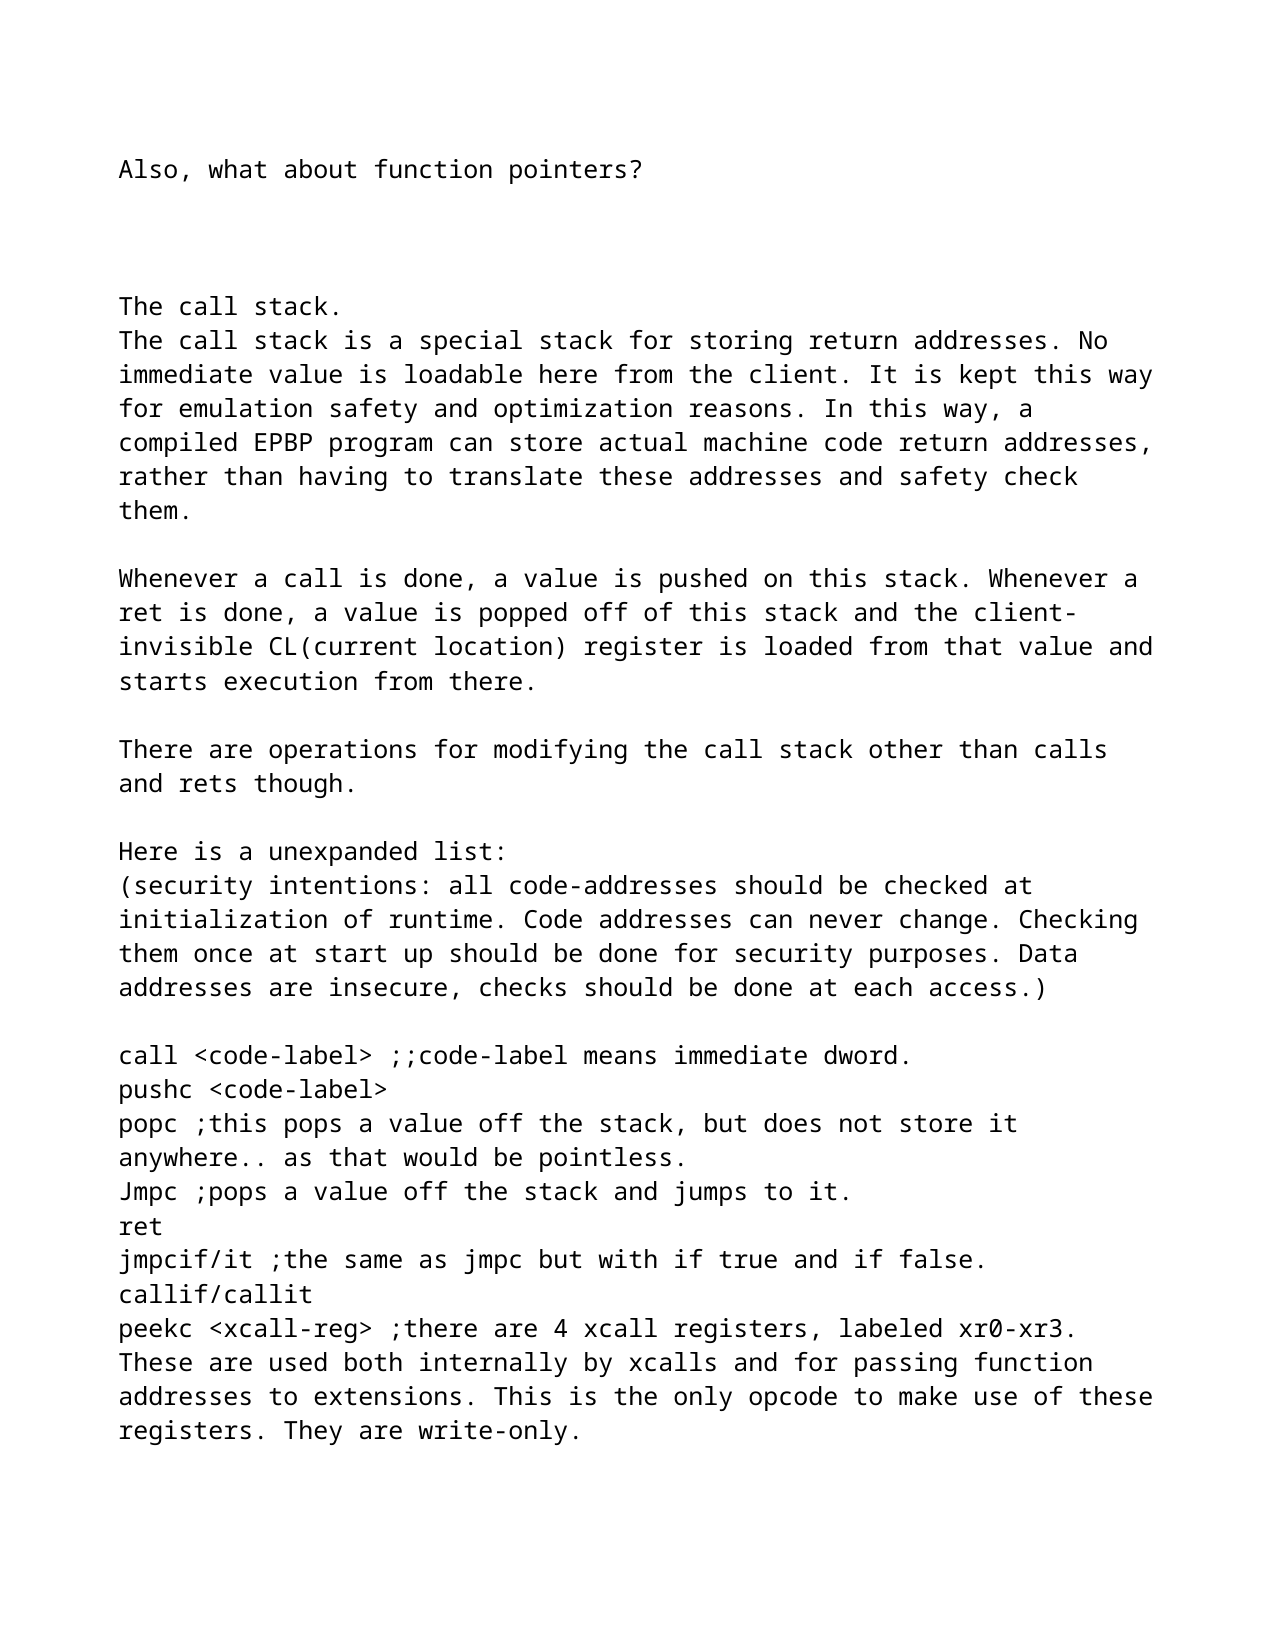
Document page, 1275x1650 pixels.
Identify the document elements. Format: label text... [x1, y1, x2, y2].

text Also, what about function pointers? [118, 152, 1157, 186]
text popc ;this pops a value off the stack, but does not store it anywhere.. as that would be pointless. [118, 1106, 1157, 1174]
text pushc <code-label> [118, 1072, 1157, 1106]
text ret [118, 1208, 1157, 1242]
text jmpcif/it ;the same as jmpc but with if true and if false. [118, 1242, 1157, 1276]
text There are operations for modifying the call stack other than calls and rets though. [118, 731, 1157, 799]
text call <code-label> ;;code-label means immediate dword. [118, 1038, 1157, 1072]
text (security intentions: all code-addresses should be checked at initialization of runtime. Code addresses can never change. Checking them once at start up should be done for security purposes. Data addresses are insecure, checks should be done at each access.) [118, 867, 1157, 1004]
text callif/callit [118, 1276, 1157, 1310]
text Whenever a call is done, a value is pushed on this stack. Whenever a ret is done, a value is popped off of this stack and the client-invisible CL(current location) register is loaded from that value and starts execution from there. [118, 561, 1157, 697]
text peekc <xcall-reg> ;there are 4 xcall registers, labeled xr0-xr3. These are used both internally by xcalls and for passing function addresses to extensions. This is the only opcode to make use of these registers. They are write-only. [118, 1310, 1157, 1447]
text The call stack. [118, 288, 1157, 322]
text Here is a unexpanded list: [118, 833, 1157, 867]
text Jmpc ;pops a value off the stack and jumps to it. [118, 1174, 1157, 1208]
text The call stack is a special stack for storing return addresses. No immediate value is loadable here from the client. It is kept this way for emulation safety and optimization reasons. In this way, a compiled EPBP program can store actual machine code return addresses, rather than having to translate these addresses and safety check them. [118, 322, 1157, 527]
